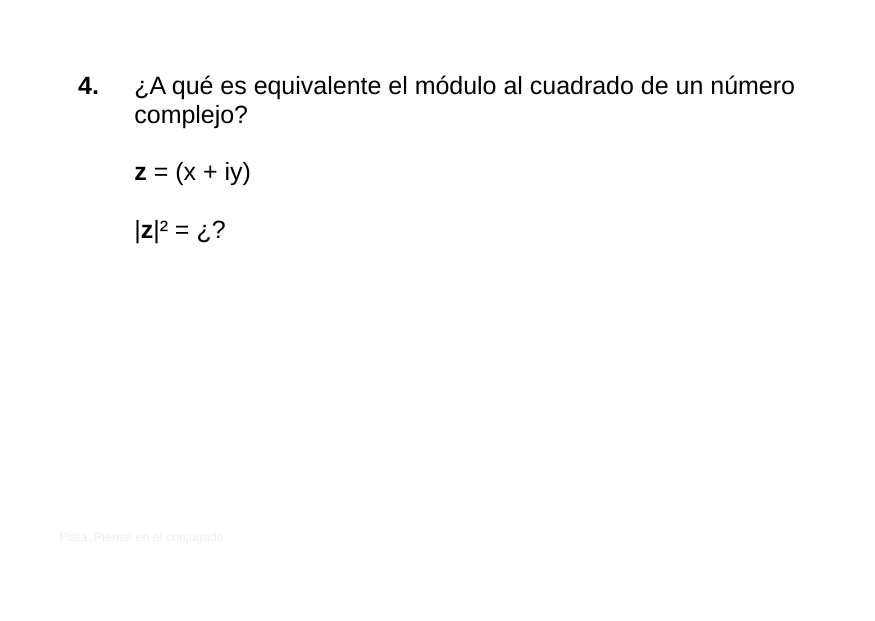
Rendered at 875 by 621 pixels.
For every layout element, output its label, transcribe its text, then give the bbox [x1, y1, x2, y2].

list ¿A qué es equivalente el módulo al cuadrado de un número complejo? z = (x + iy) |z|² = ¿? [78, 71, 815, 243]
text Pista: Piense en el conjugado [59, 530, 815, 544]
